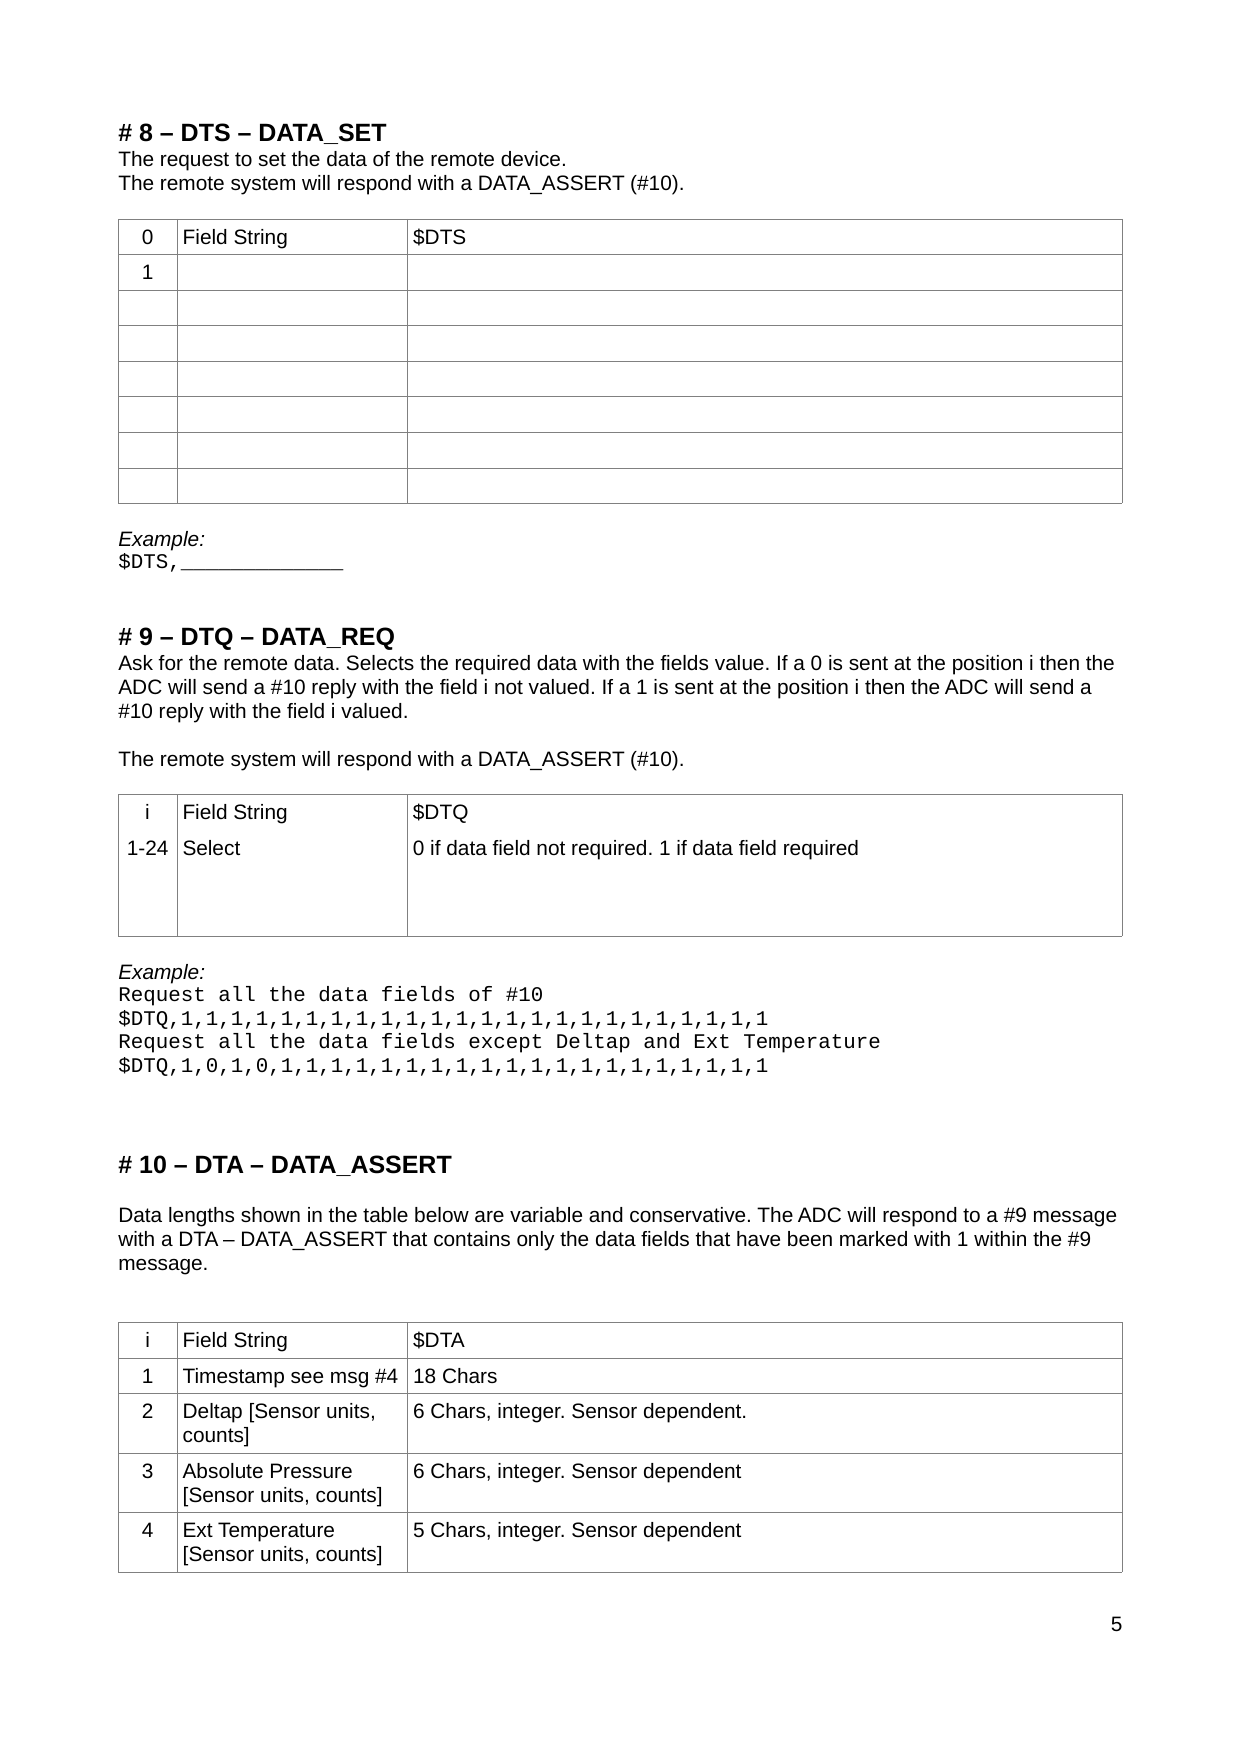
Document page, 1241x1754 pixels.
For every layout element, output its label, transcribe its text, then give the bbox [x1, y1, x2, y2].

table_cell Timestamp see msg #4 [178, 1359, 407, 1393]
table_header Field String [178, 795, 407, 830]
table_cell [119, 865, 177, 901]
table_cell [408, 362, 1122, 396]
table_cell 1-24 [119, 830, 177, 865]
table_cell 2 [119, 1394, 177, 1453]
table_header Field String [178, 220, 407, 254]
table_header $DTQ [408, 795, 1122, 830]
table_cell [119, 433, 177, 467]
text Request all the data fields of #10 [118, 984, 1122, 1008]
table_header i [119, 1323, 177, 1358]
text # 9 – DTQ – DATA_REQ [118, 622, 1122, 651]
table_cell [408, 469, 1122, 503]
table_cell 6 Chars, integer. Sensor dependent. [408, 1394, 1122, 1453]
table_cell [178, 255, 407, 290]
table_header i [119, 795, 177, 830]
table_cell [178, 397, 407, 432]
table_cell [178, 469, 407, 503]
table_header $DTA [408, 1323, 1122, 1358]
table_cell Deltap [Sensor units, counts] [178, 1394, 407, 1453]
text The request to set the data of the remote device. [118, 147, 1122, 171]
table_cell [408, 255, 1122, 290]
table_header $DTS [408, 220, 1122, 254]
table_cell [178, 901, 407, 936]
table_cell [178, 291, 407, 325]
text Example: [118, 527, 1122, 551]
table_cell [408, 865, 1122, 901]
text The remote system will respond with a DATA_ASSERT (#10). [118, 171, 1122, 195]
table_cell 4 [119, 1513, 177, 1572]
table_cell [178, 326, 407, 361]
table_cell [119, 469, 177, 503]
table_cell 1 [119, 1359, 177, 1393]
table_header 0 [119, 220, 177, 254]
table_cell Ext Temperature [Sensor units, counts] [178, 1513, 407, 1572]
table_cell 1 [119, 255, 177, 290]
table_cell 6 Chars, integer. Sensor dependent [408, 1454, 1122, 1512]
text # 10 – DTA – DATA_ASSERT [118, 1150, 1122, 1178]
text Data lengths shown in the table below are variable and conservative. The ADC will respond to a #9 message with a DTA – DATA_ASSERT that contains only the data fields that have been marked with 1 within the #9 message. [118, 1202, 1122, 1274]
table_cell Select [178, 830, 407, 865]
table_cell [178, 865, 407, 901]
table_cell 18 Chars [408, 1359, 1122, 1393]
text # 8 – DTS – DATA_SET [118, 118, 1122, 147]
table_header Field String [178, 1323, 407, 1358]
table_cell [408, 291, 1122, 325]
text $DTS,_____________ [118, 551, 1122, 574]
table_cell 3 [119, 1454, 177, 1512]
table_cell [119, 901, 177, 936]
table_cell [119, 397, 177, 432]
table_cell [408, 397, 1122, 432]
table_cell 0 if data field not required. 1 if data field required [408, 830, 1122, 865]
text Request all the data fields except Deltap and Ext Temperature [118, 1031, 1122, 1055]
table_cell [178, 362, 407, 396]
table_cell [408, 326, 1122, 361]
table_cell [408, 901, 1122, 936]
table_cell [119, 326, 177, 361]
table_cell [408, 433, 1122, 467]
table_cell [119, 291, 177, 325]
text The remote system will respond with a DATA_ASSERT (#10). [118, 746, 1122, 770]
text Example: [118, 960, 1122, 984]
table_cell [178, 433, 407, 467]
table_cell [119, 362, 177, 396]
table_cell 5 Chars, integer. Sensor dependent [408, 1513, 1122, 1572]
text Ask for the remote data. Selects the required data with the fields value. If a 0 is sent at the position i then the ADC will send a #10 reply with the field i not valued. If a 1 is sent at the position i then the ADC will send a #10 reply with the field i valued. [118, 651, 1122, 722]
text $DTQ,1,1,1,1,1,1,1,1,1,1,1,1,1,1,1,1,1,1,1,1,1,1,1,1 [118, 1008, 1122, 1031]
table_cell Absolute Pressure [Sensor units, counts] [178, 1454, 407, 1512]
text $DTQ,1,0,1,0,1,1,1,1,1,1,1,1,1,1,1,1,1,1,1,1,1,1,1,1 [118, 1055, 1122, 1079]
